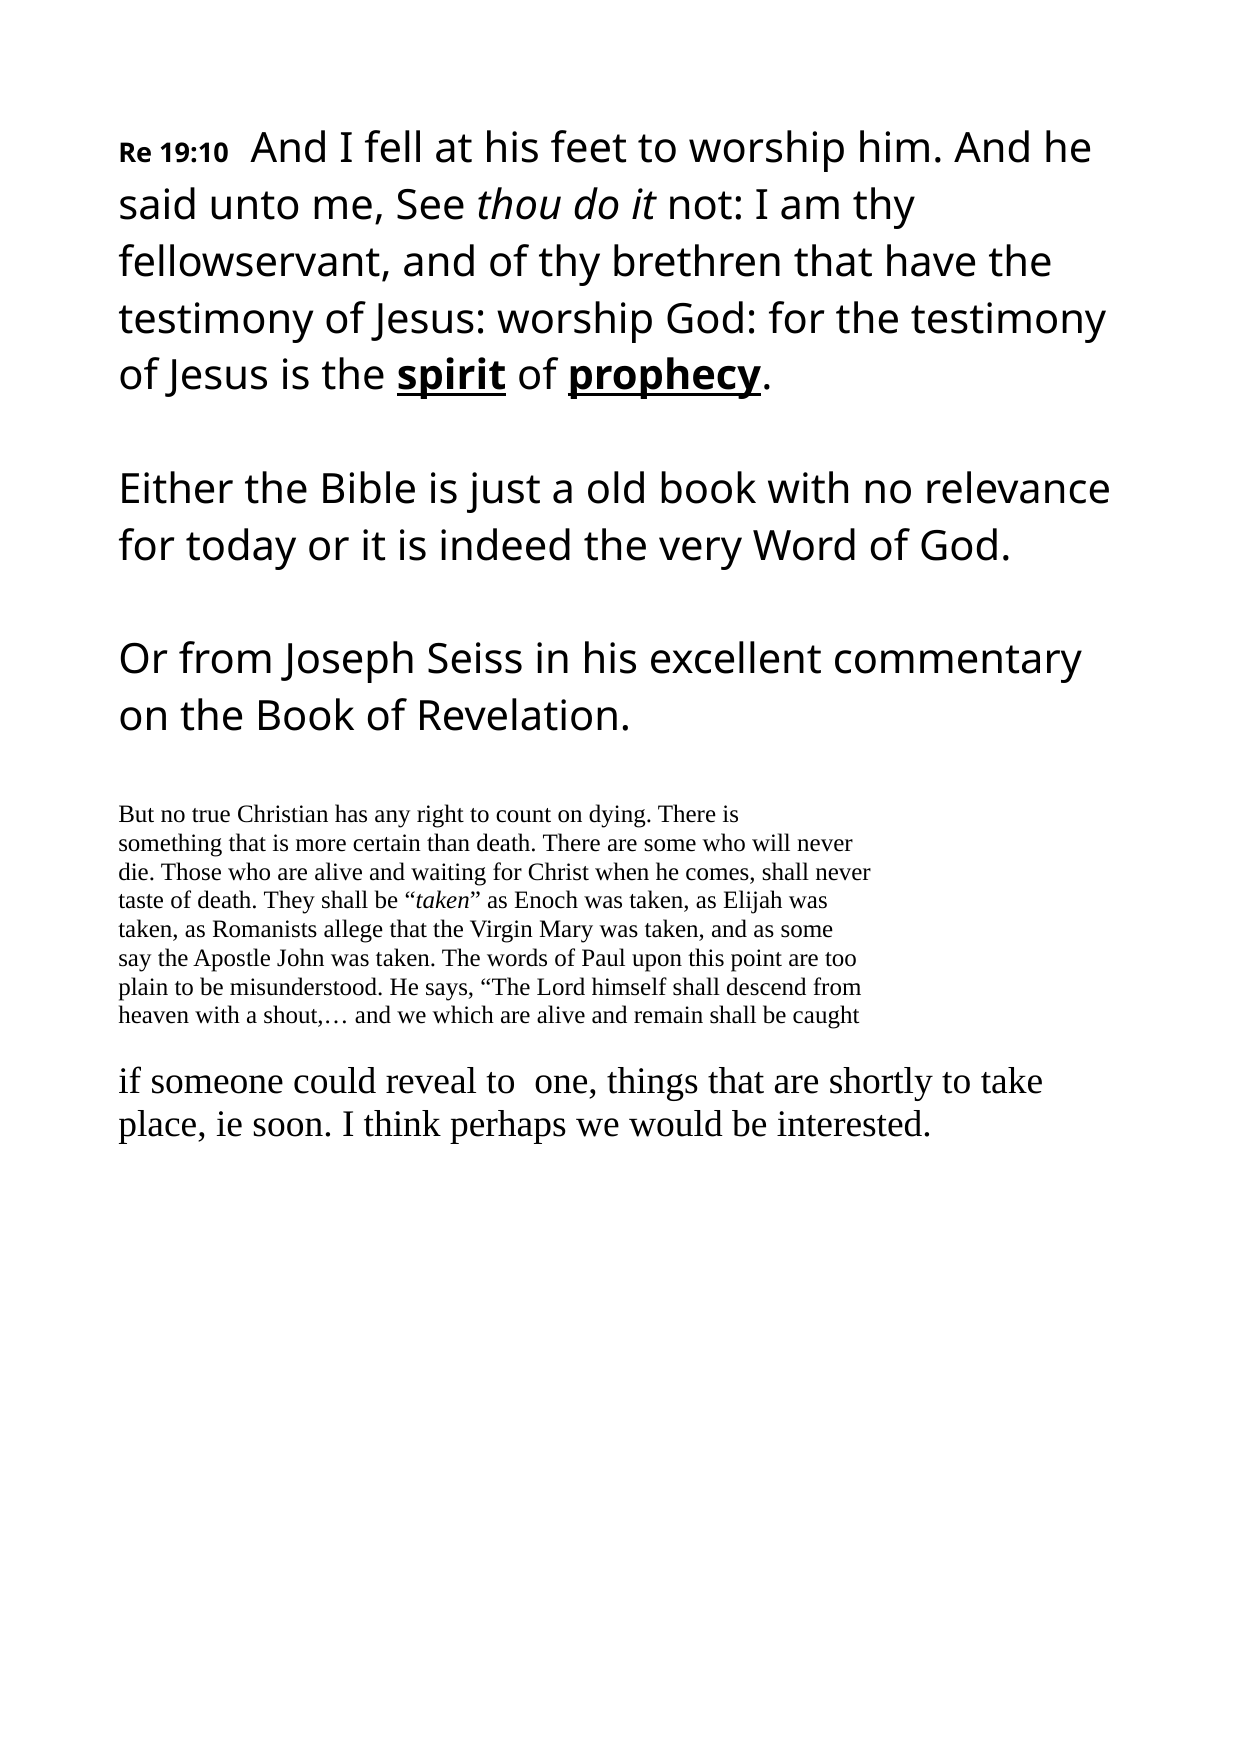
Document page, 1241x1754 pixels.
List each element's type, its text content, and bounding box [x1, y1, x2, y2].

text say the Apostle John was taken. The words of Paul upon this point are too [118, 943, 1122, 972]
text if someone could reveal to one, things that are shortly to take place, ie soon. I think perhaps we would be interested. [118, 1058, 1122, 1144]
text plain to be misunderstood. He says, “The Lord himself shall descend from [118, 972, 1122, 1001]
text something that is more certain than death. There are some who will never [118, 828, 1122, 857]
text Or from Joseph Seiss in his excellent commentary on the Book of Revelation. [118, 629, 1122, 743]
text die. Those who are alive and waiting for Christ when he comes, shall never [118, 857, 1122, 886]
text Either the Bible is just a old book with no relevance for today or it is indeed the very Word of God. [118, 459, 1122, 572]
text taste of death. They shall be “taken” as Enoch was taken, as Elijah was [118, 886, 1122, 914]
text heaven with a shout,… and we which are alive and remain shall be caught [118, 1001, 1122, 1029]
text taken, as Romanists allege that the Virgin Mary was taken, and as some [118, 914, 1122, 943]
text But no true Christian has any right to count on dying. There is [118, 799, 1122, 828]
text Re 19:10 And I fell at his feet to worship him. And he said unto me, See thou do it not: I am thy fellowservant, and of thy brethren that have the testimony of Jesus: worship God: for the testimony of Jesus is the spirit of prophecy. [118, 118, 1122, 402]
